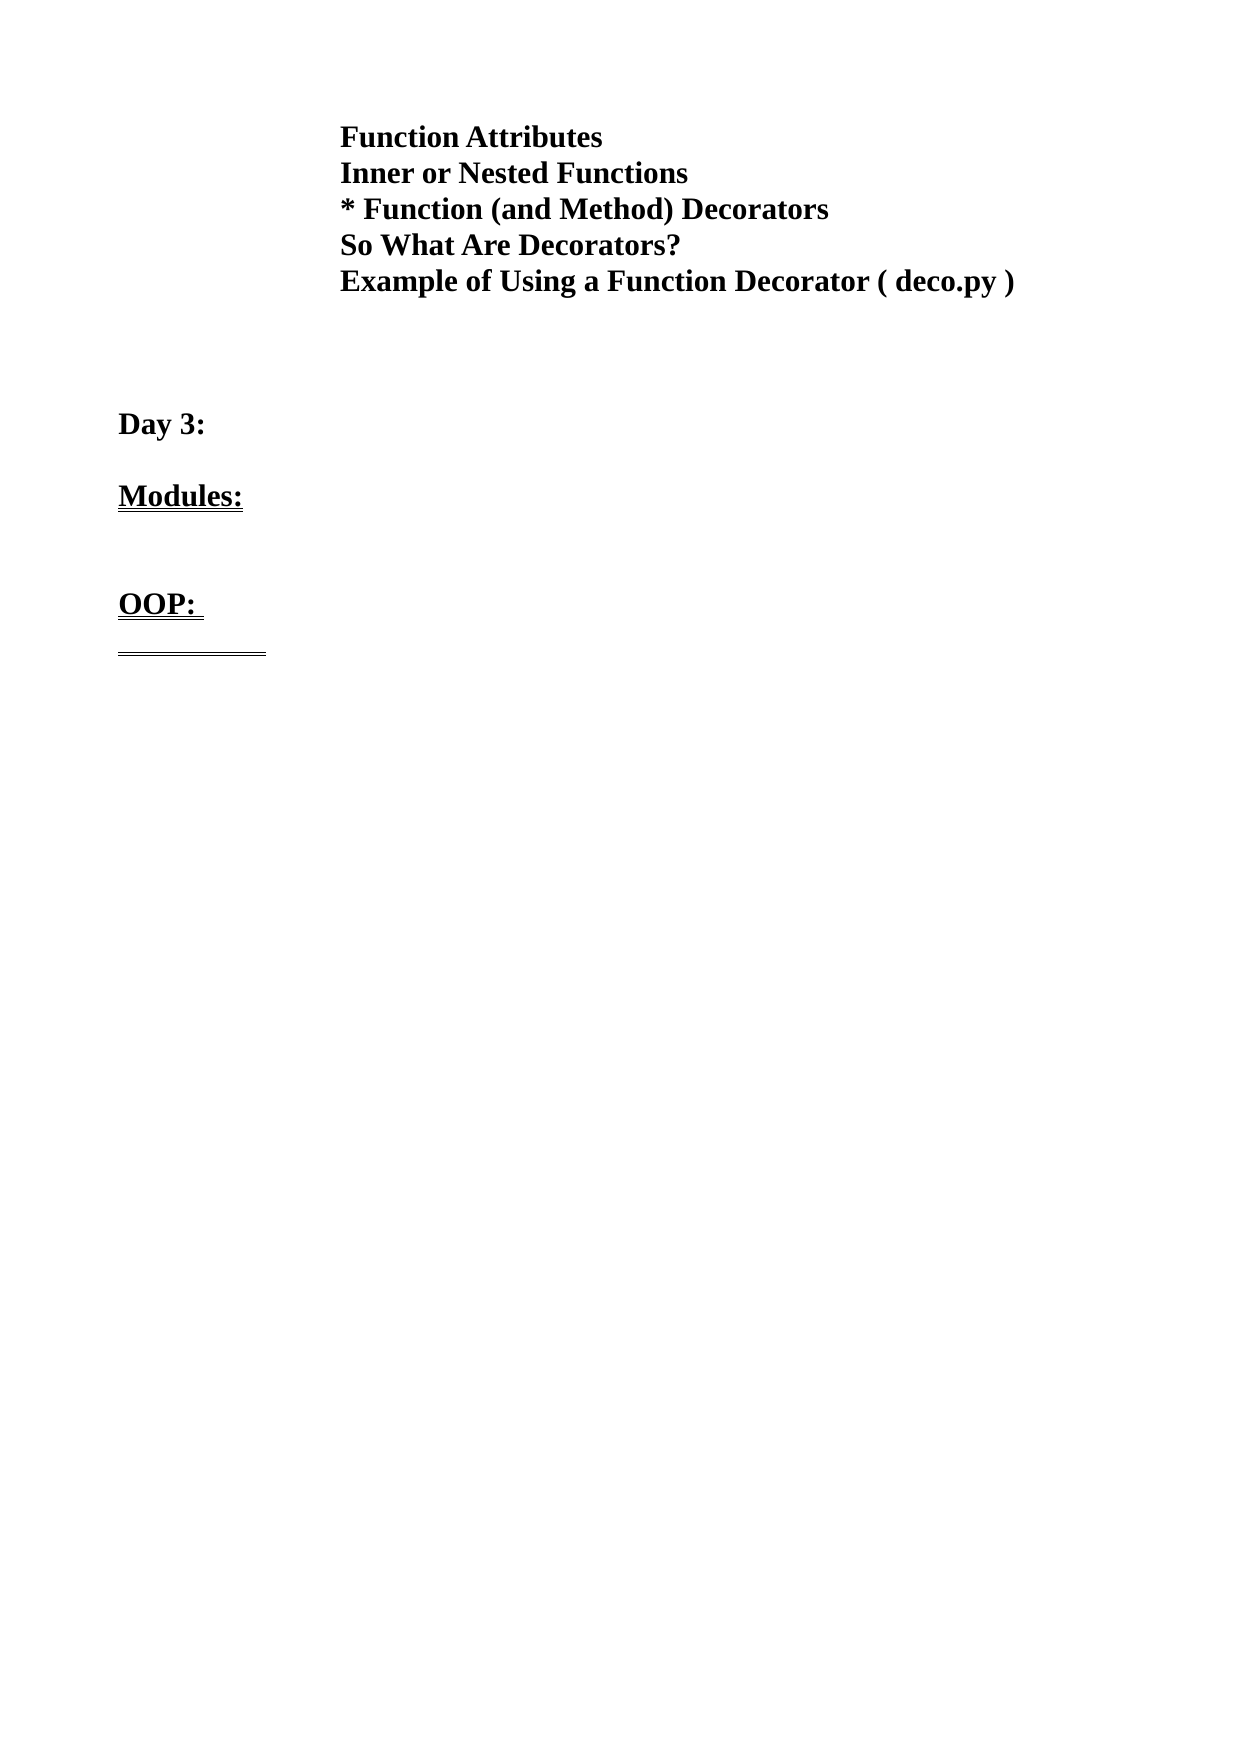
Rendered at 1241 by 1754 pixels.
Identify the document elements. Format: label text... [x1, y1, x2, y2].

text * Function (and Method) Decorators [118, 190, 1122, 226]
text OOP: [118, 585, 1122, 621]
text Function Attributes [118, 118, 1122, 154]
text Example of Using a Function Decorator ( deco.py ) [118, 262, 1122, 298]
text So What Are Decorators? [118, 226, 1122, 262]
text Day 3: [118, 406, 1122, 442]
text Modules: [118, 477, 1122, 513]
text Inner or Nested Functions [118, 154, 1122, 190]
